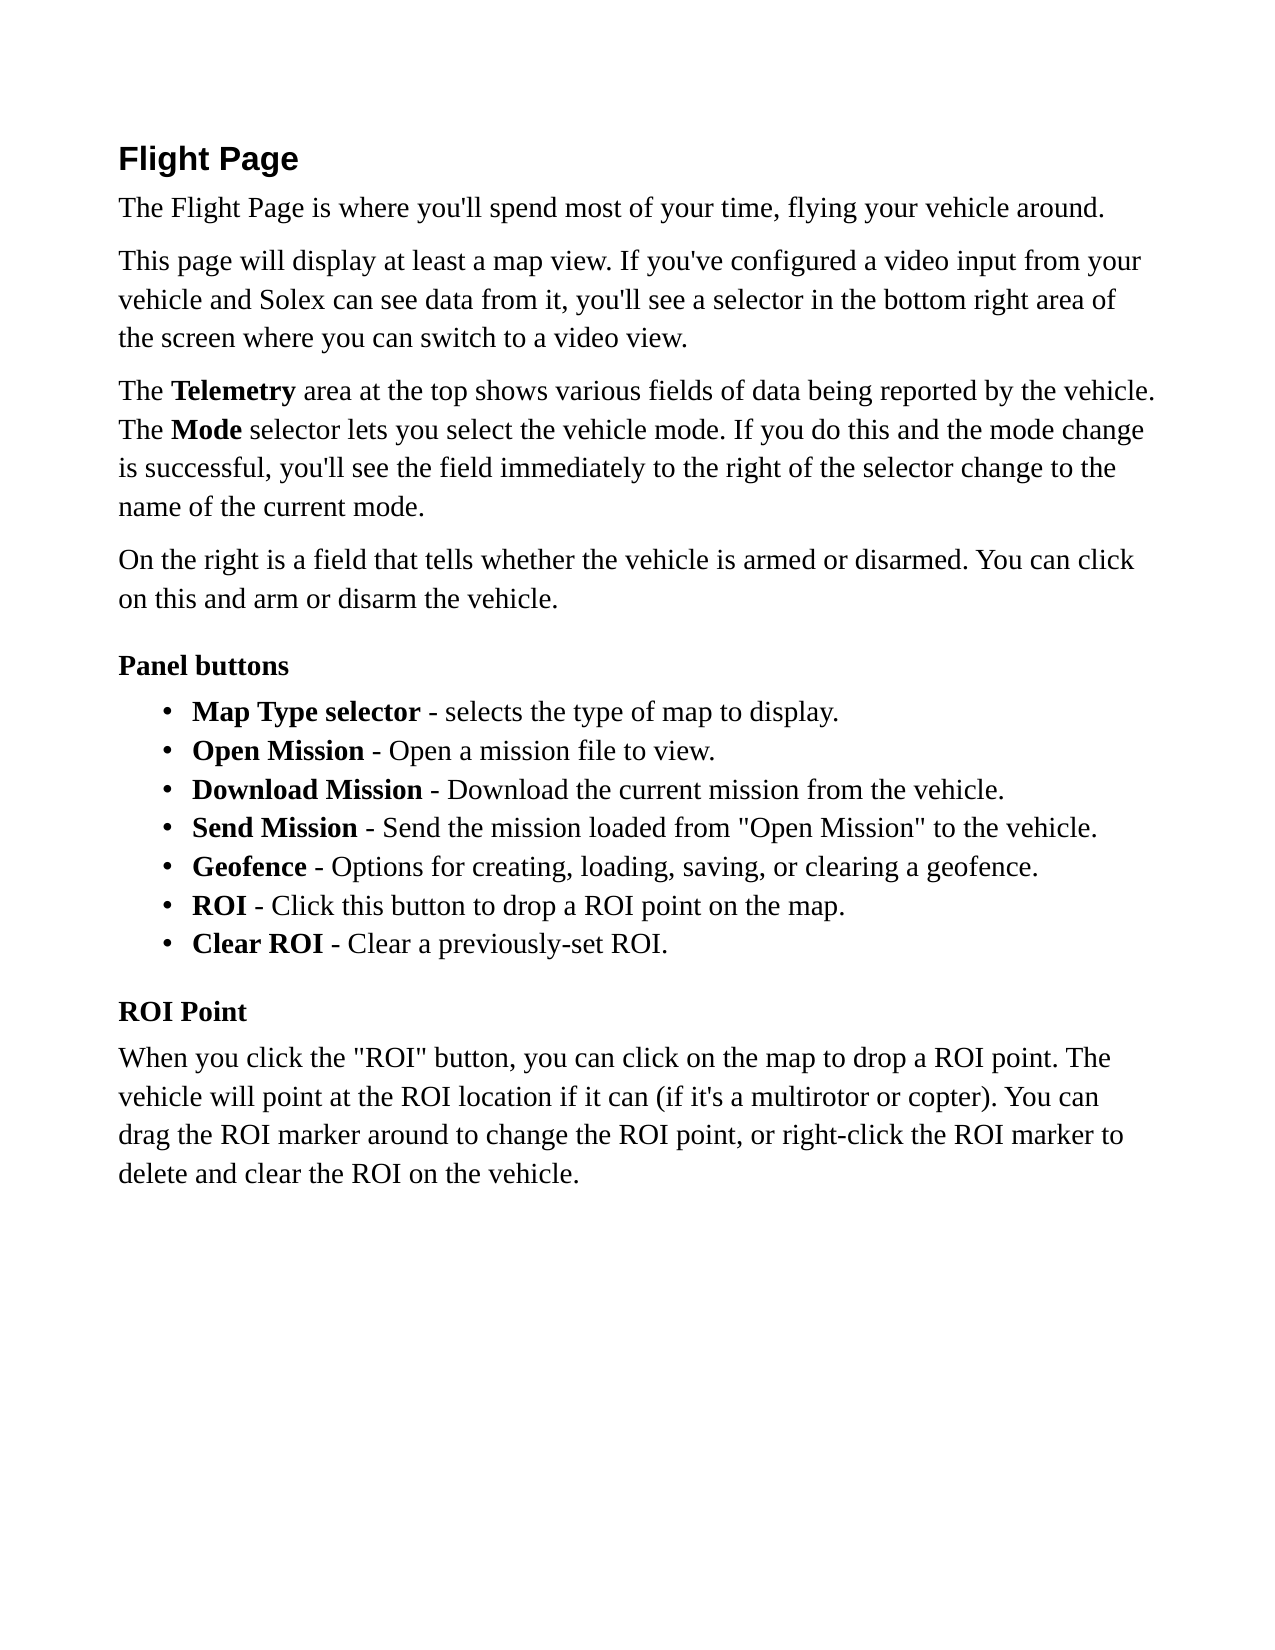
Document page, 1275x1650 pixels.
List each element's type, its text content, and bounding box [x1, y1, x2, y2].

text The Flight Page is where you'll spend most of your time, flying your vehicle around. [118, 190, 1157, 224]
list Open Mission - Open a mission file to view. [162, 733, 1157, 767]
text This page will display at least a map view. If you've configured a video input from your vehicle and Solex can see data from it, you'll see a selector in the bottom right area of the screen where you can switch to a video view. [118, 243, 1157, 354]
subtitle ROI Point [118, 994, 1157, 1028]
list Geofence - Options for creating, loading, saving, or clearing a geofence. [162, 849, 1157, 883]
list Send Mission - Send the mission loaded from "Open Mission" to the vehicle. [162, 810, 1157, 844]
text The Telemetry area at the top shows various fields of data being reported by the vehicle. The Mode selector lets you select the vehicle mode. If you do this and the mode change is successful, you'll see the field immediately to the right of the selector change to the name of the current mode. [118, 373, 1157, 523]
list Download Mission - Download the current mission from the vehicle. [162, 772, 1157, 805]
list Clear ROI - Clear a previously-set ROI. [162, 926, 1157, 960]
list ROI - Click this button to drop a ROI point on the map. [162, 888, 1157, 921]
text On the right is a field that tells whether the vehicle is armed or disarmed. You can click on this and arm or disarm the vehicle. [118, 542, 1157, 614]
subtitle Flight Page [118, 139, 1157, 178]
list Map Type selector - selects the type of map to display. [162, 694, 1157, 728]
subtitle Panel buttons [118, 648, 1157, 682]
text When you click the "ROI" button, you can click on the map to drop a ROI point. The vehicle will point at the ROI location if it can (if it's a multirotor or copter). You can drag the ROI marker around to change the ROI point, or right-click the ROI marker to delete and clear the ROI on the vehicle. [118, 1040, 1157, 1189]
